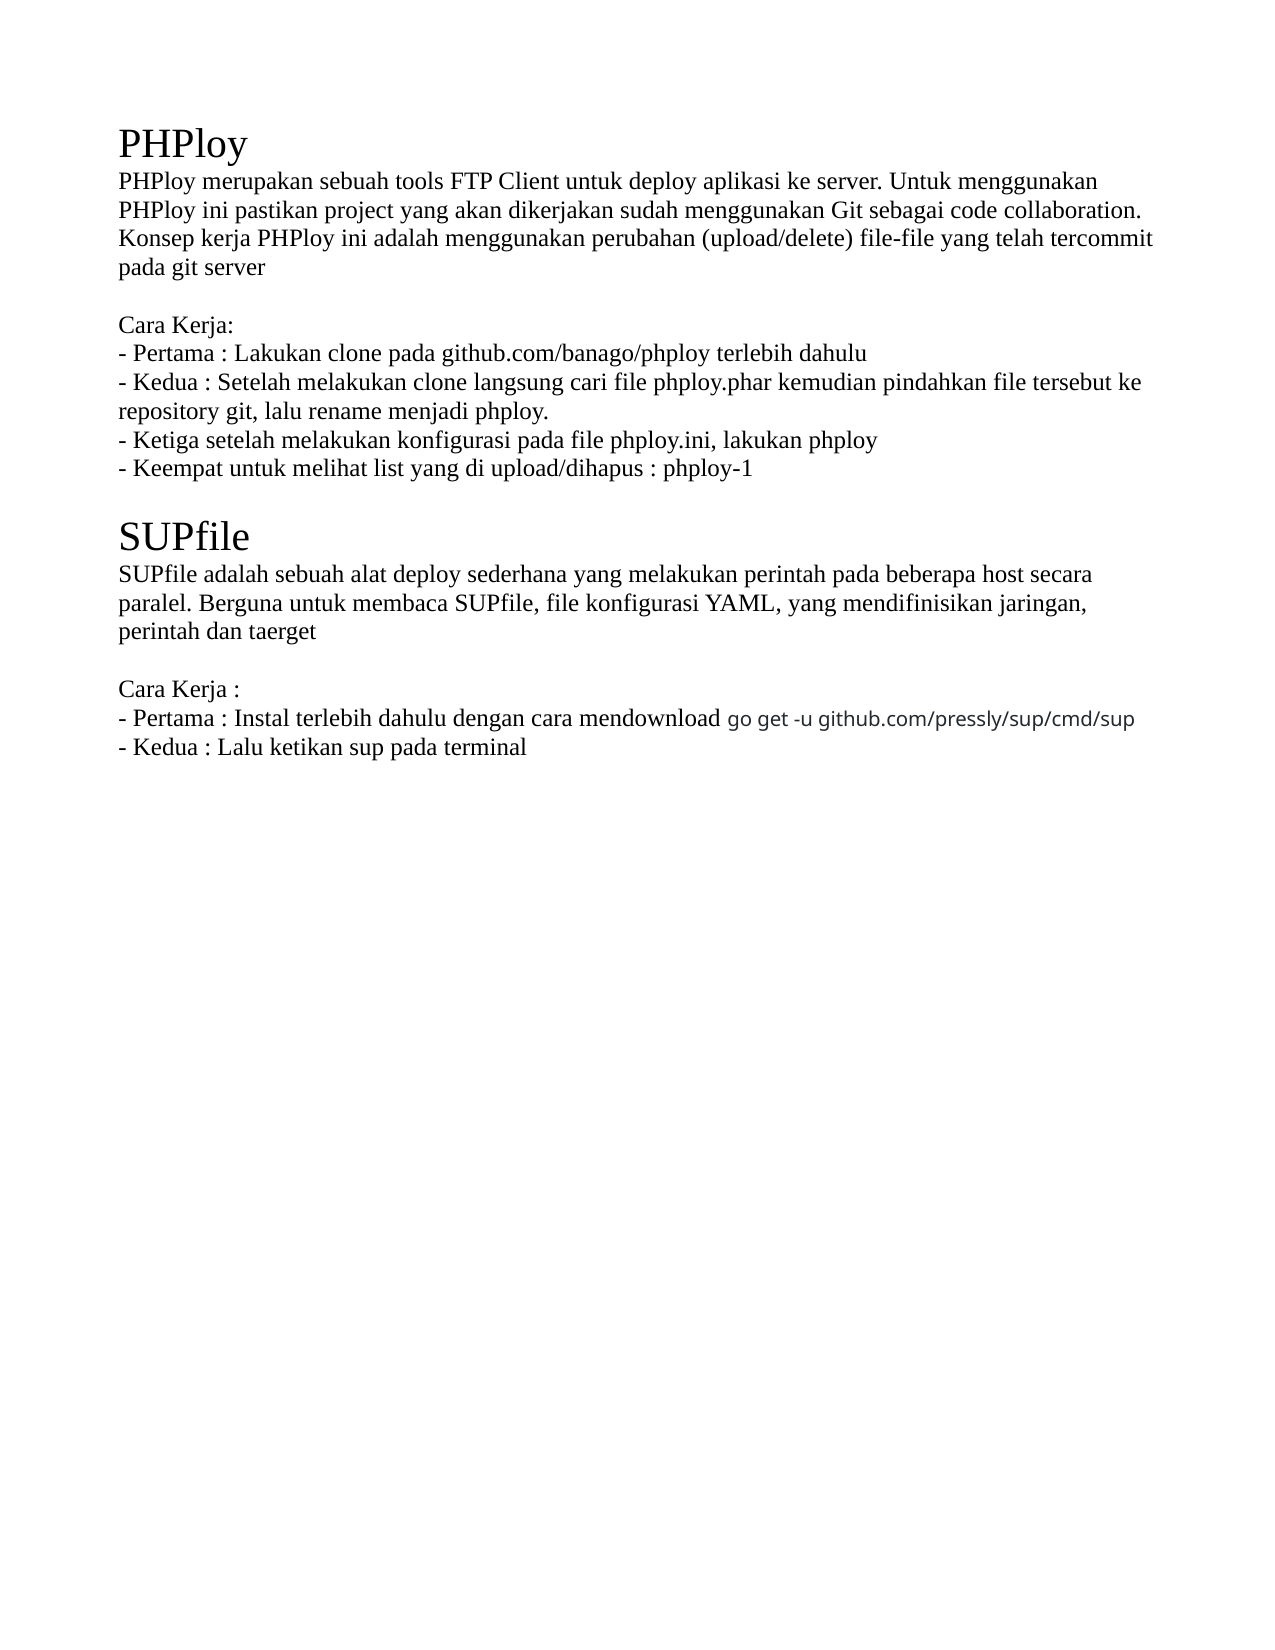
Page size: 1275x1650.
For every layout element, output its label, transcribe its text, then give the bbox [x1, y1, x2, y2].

text PHPloy merupakan sebuah tools FTP Client untuk deploy aplikasi ke server. Untuk menggunakan PHPloy ini pastikan project yang akan dikerjakan sudah menggunakan Git sebagai code collaboration. Konsep kerja PHPloy ini adalah menggunakan perubahan (upload/delete) file-file yang telah tercommit pada git server [118, 166, 1157, 281]
text SUPfile [118, 511, 1157, 559]
text - Kedua : Setelah melakukan clone langsung cari file phploy.phar kemudian pindahkan file tersebut ke repository git, lalu rename menjadi phploy. [118, 367, 1157, 425]
text SUPfile adalah sebuah alat deploy sederhana yang melakukan perintah pada beberapa host secara paralel. Berguna untuk membaca SUPfile, file konfigurasi YAML, yang mendifinisikan jaringan, perintah dan taerget [118, 559, 1157, 645]
text - Kedua : Lalu ketikan sup pada terminal [118, 732, 1157, 761]
text - Pertama : Lakukan clone pada github.com/banago/phploy terlebih dahulu [118, 338, 1157, 367]
text PHPloy [118, 118, 1157, 166]
text Cara Kerja : [118, 674, 1157, 703]
text - Keempat untuk melihat list yang di upload/dihapus : phploy-1 [118, 453, 1157, 482]
text Cara Kerja: [118, 310, 1157, 338]
text - Ketiga setelah melakukan konfigurasi pada file phploy.ini, lakukan phploy [118, 425, 1157, 453]
text - Pertama : Instal terlebih dahulu dengan cara mendownload go get -u github.com/pressly/sup/cmd/sup [118, 703, 1157, 732]
